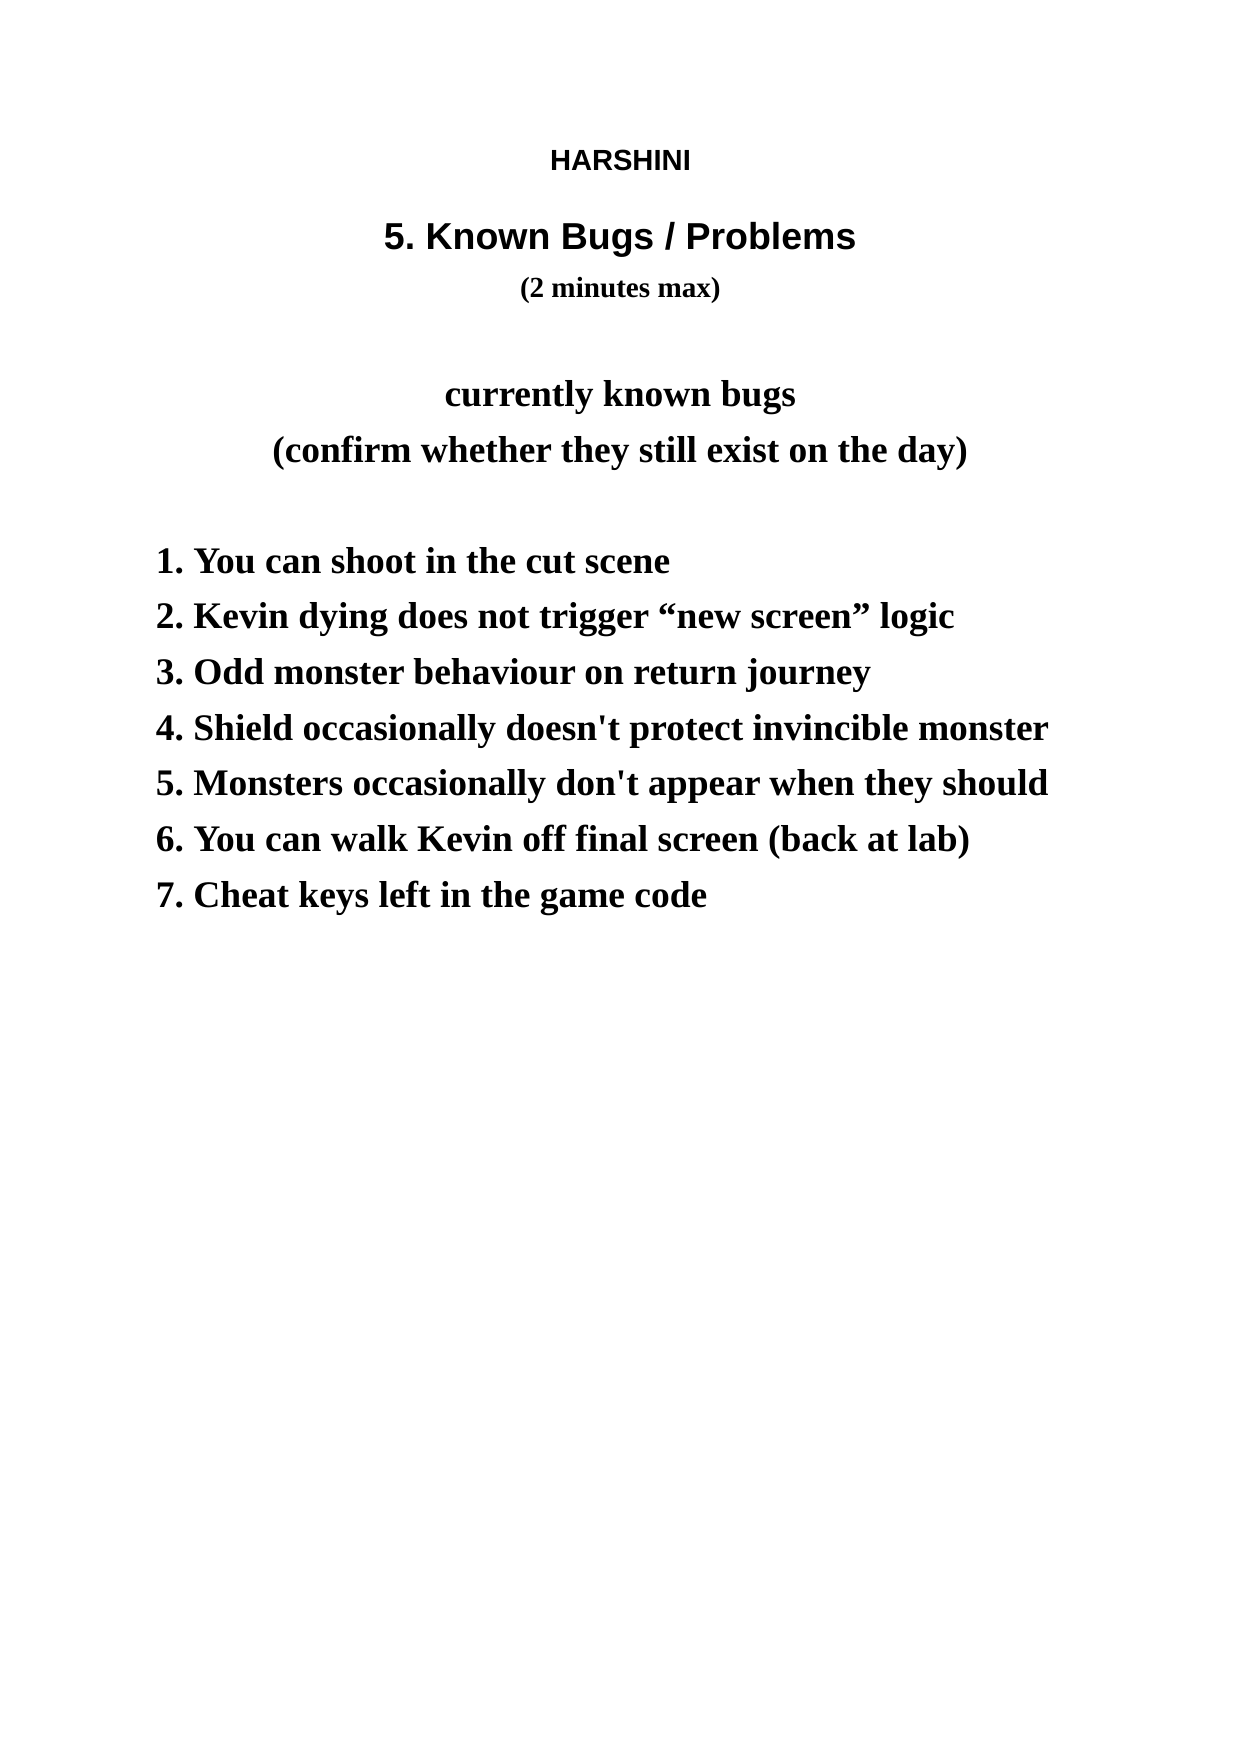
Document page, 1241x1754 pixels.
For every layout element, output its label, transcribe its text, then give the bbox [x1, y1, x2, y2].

list You can walk Kevin off final screen (back at lab) [156, 816, 1122, 859]
text (confirm whether they still exist on the day) [118, 427, 1122, 470]
subtitle HARSHINI [118, 143, 1122, 177]
list Odd monster behaviour on return journey [156, 649, 1122, 693]
list Cheat keys left in the game code [156, 872, 1122, 915]
list Monsters occasionally don't appear when they should [156, 761, 1122, 804]
list Kevin dying does not trigger “new screen” logic [156, 594, 1122, 637]
subtitle 5. Known Bugs / Problems [118, 214, 1122, 257]
list Shield occasionally doesn't protect invincible monster [156, 705, 1122, 748]
list You can shoot in the cut scene [156, 538, 1122, 581]
text currently known bugs [118, 371, 1122, 414]
text (2 minutes max) [118, 270, 1122, 303]
